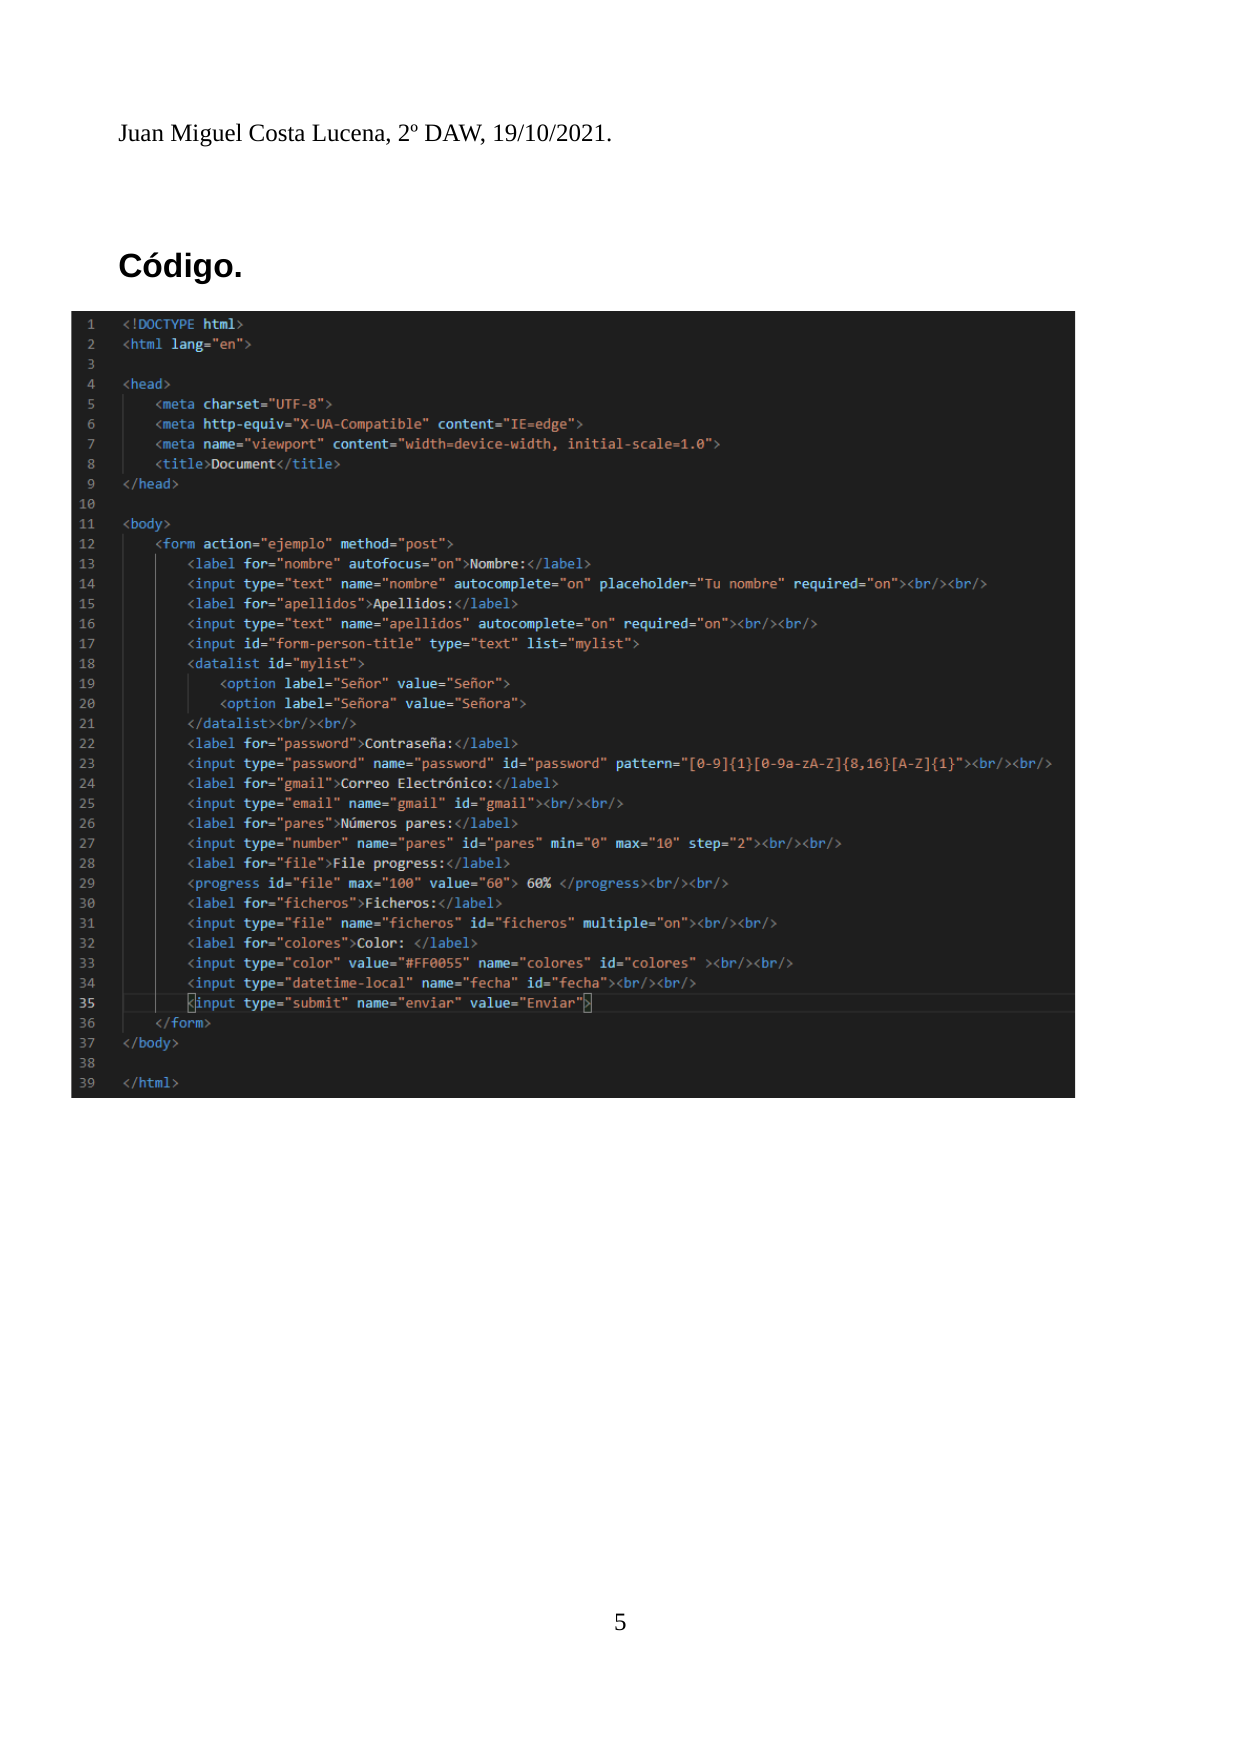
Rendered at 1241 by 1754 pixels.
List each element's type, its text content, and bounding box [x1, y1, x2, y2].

subtitle Código. [118, 246, 1122, 285]
picture [71, 311, 1076, 1098]
